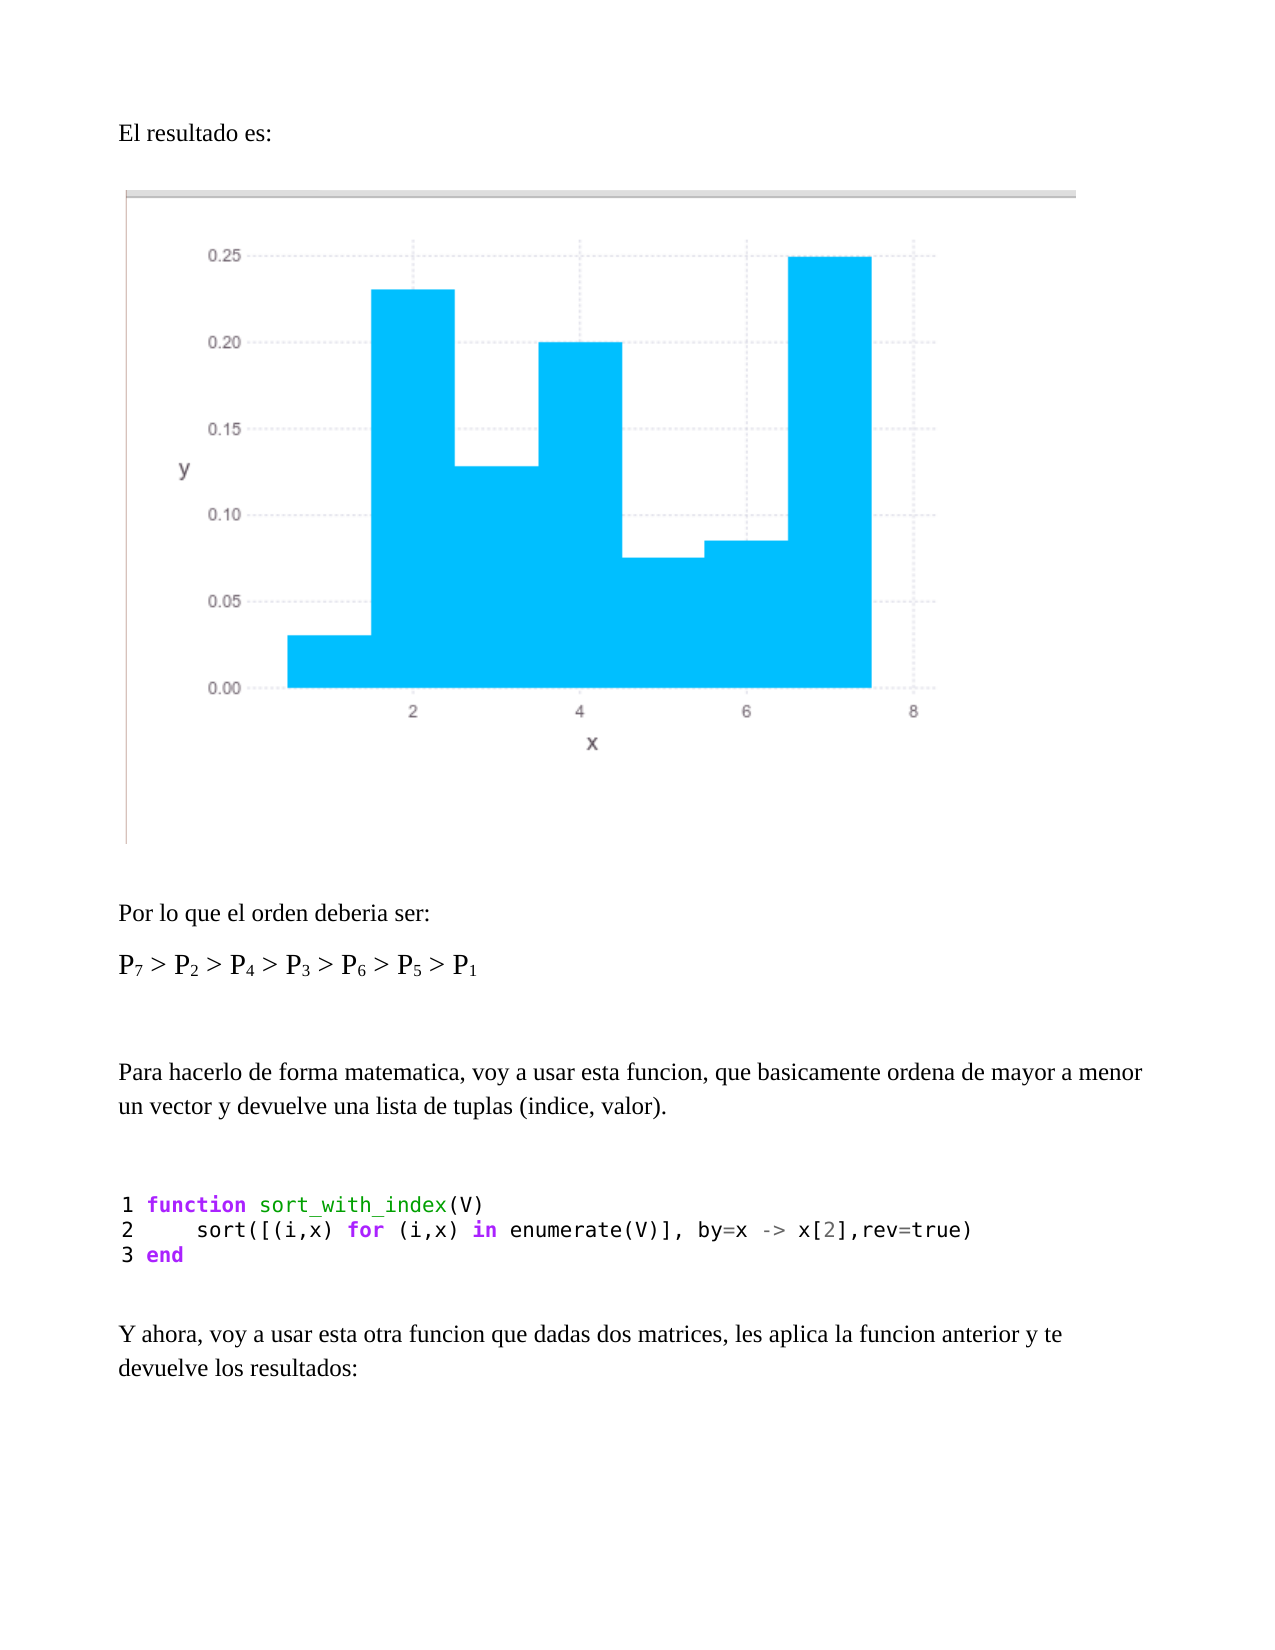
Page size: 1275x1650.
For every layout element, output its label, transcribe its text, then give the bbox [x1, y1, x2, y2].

text El resultado es: [118, 118, 1157, 147]
text Por lo que el orden deberia ser: [118, 898, 1157, 927]
table_header function sort_with_index(V) sort([(i,x) for (i,x) in enumerate(V)], by=x -> x[2],rev=true) end [143, 1189, 984, 1270]
text Y ahora, voy a usar esta otra funcion que dadas dos matrices, les aplica la funcion anterior y te devuelve los resultados: [118, 1319, 1157, 1382]
text Para hacerlo de forma matematica, voy a usar esta funcion, que basicamente ordena de mayor a menor un vector y devuelve una lista de tuplas (indice, valor). [118, 1057, 1157, 1120]
table_header 1 2 3 [118, 1189, 143, 1270]
text P7 > P2 > P4 > P3 > P6 > P5 > P1 [118, 947, 1157, 981]
